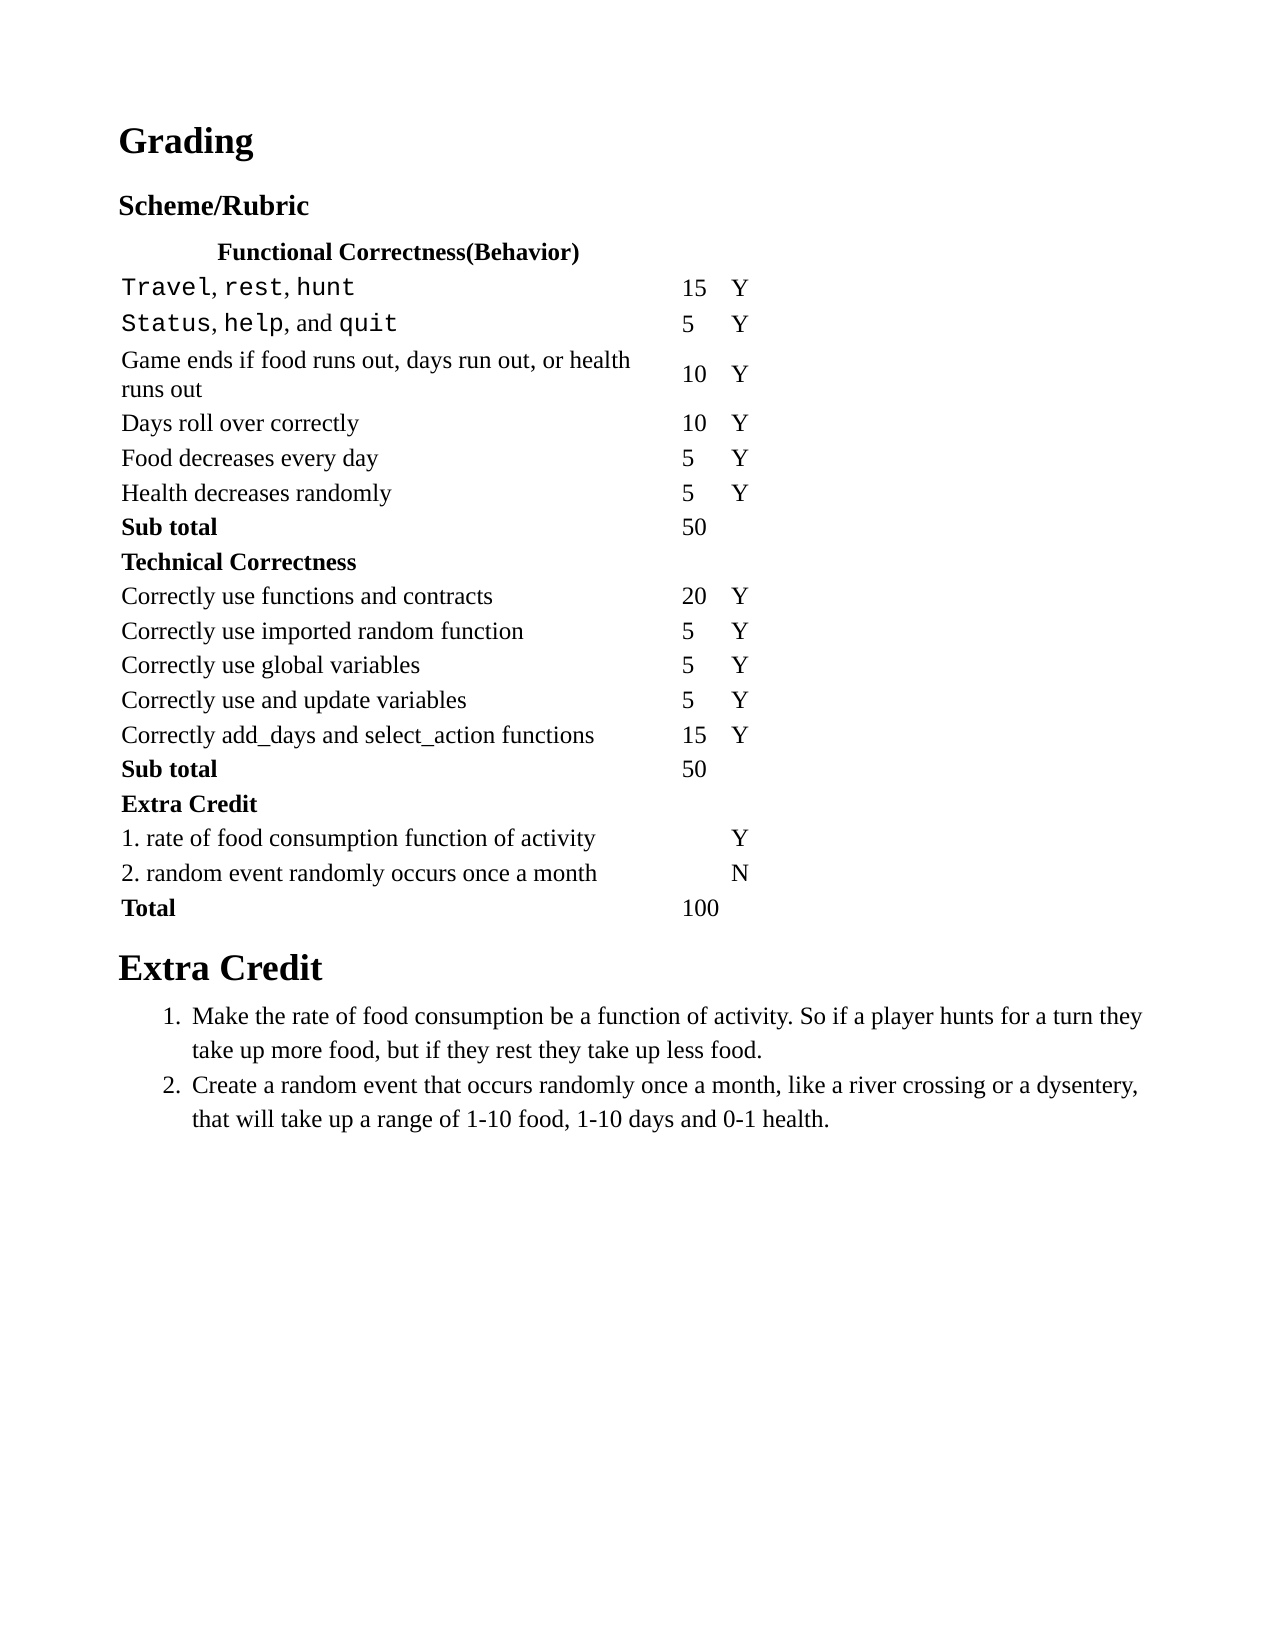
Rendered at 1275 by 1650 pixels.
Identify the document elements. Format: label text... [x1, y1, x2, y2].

table_cell 50 [679, 509, 728, 544]
table_cell [728, 509, 793, 544]
table_cell Status, help, and quit [118, 306, 679, 342]
table_cell Total [118, 890, 679, 924]
table_header Functional Correctness(Behavior) [118, 234, 679, 269]
table_cell 5 [679, 475, 728, 509]
table_cell [679, 786, 728, 821]
table_cell Y [728, 306, 793, 342]
table_cell Y [728, 475, 793, 509]
table_cell Food decreases every day [118, 440, 679, 475]
table_cell 5 [679, 613, 728, 648]
table_cell N [728, 855, 793, 890]
table_cell Sub total [118, 509, 679, 544]
table_cell 5 [679, 306, 728, 342]
table_cell 10 [679, 406, 728, 440]
table_cell 15 [679, 269, 728, 306]
table_cell Y [728, 579, 793, 613]
table_cell 1. rate of food consumption function of activity [118, 821, 679, 855]
table_cell Health decreases randomly [118, 475, 679, 509]
table_cell Y [728, 613, 793, 648]
table_cell Y [728, 717, 793, 751]
table_cell Y [728, 440, 793, 475]
table_cell Y [728, 821, 793, 855]
subtitle Extra Credit [118, 945, 1157, 988]
table_cell 5 [679, 682, 728, 717]
table_cell Sub total [118, 751, 679, 786]
table_cell 15 [679, 717, 728, 751]
table_cell Y [728, 342, 793, 406]
table_cell Correctly use functions and contracts [118, 579, 679, 613]
table_cell [728, 751, 793, 786]
table_cell 5 [679, 440, 728, 475]
table_cell Y [728, 269, 793, 306]
table_cell 50 [679, 751, 728, 786]
table_cell Days roll over correctly [118, 406, 679, 440]
table_cell 100 [679, 890, 728, 924]
table_cell Technical Correctness [118, 544, 679, 578]
table_cell Y [728, 682, 793, 717]
table_cell [679, 821, 728, 855]
table_cell Correctly add_days and select_action functions [118, 717, 679, 751]
table_cell Game ends if food runs out, days run out, or health runs out [118, 342, 679, 406]
table_cell Travel, rest, hunt [118, 269, 679, 306]
table_cell Correctly use imported random function [118, 613, 679, 648]
table_header [728, 234, 793, 269]
table_cell 5 [679, 648, 728, 682]
list Make the rate of food consumption be a function of activity. So if a player hunts for a turn they take up more food, but if they rest they take up less food. [162, 1001, 1157, 1064]
table_cell 2. random event randomly occurs once a month [118, 855, 679, 890]
table_cell [679, 544, 728, 578]
table_cell [728, 890, 793, 924]
table_cell 10 [679, 342, 728, 406]
subtitle Scheme/Rubric [118, 188, 1157, 222]
table_cell [679, 855, 728, 890]
table_cell Extra Credit [118, 786, 679, 821]
table_cell Y [728, 648, 793, 682]
table_header [679, 234, 728, 269]
table_cell Y [728, 406, 793, 440]
table_cell [728, 544, 793, 578]
table_cell Correctly use global variables [118, 648, 679, 682]
table_cell Correctly use and update variables [118, 682, 679, 717]
list Create a random event that occurs randomly once a month, like a river crossing or a dysentery, that will take up a range of 1-10 food, 1-10 days and 0-1 health. [162, 1070, 1157, 1133]
subtitle Grading [118, 118, 1157, 161]
table_cell 20 [679, 579, 728, 613]
table_cell [728, 786, 793, 821]
